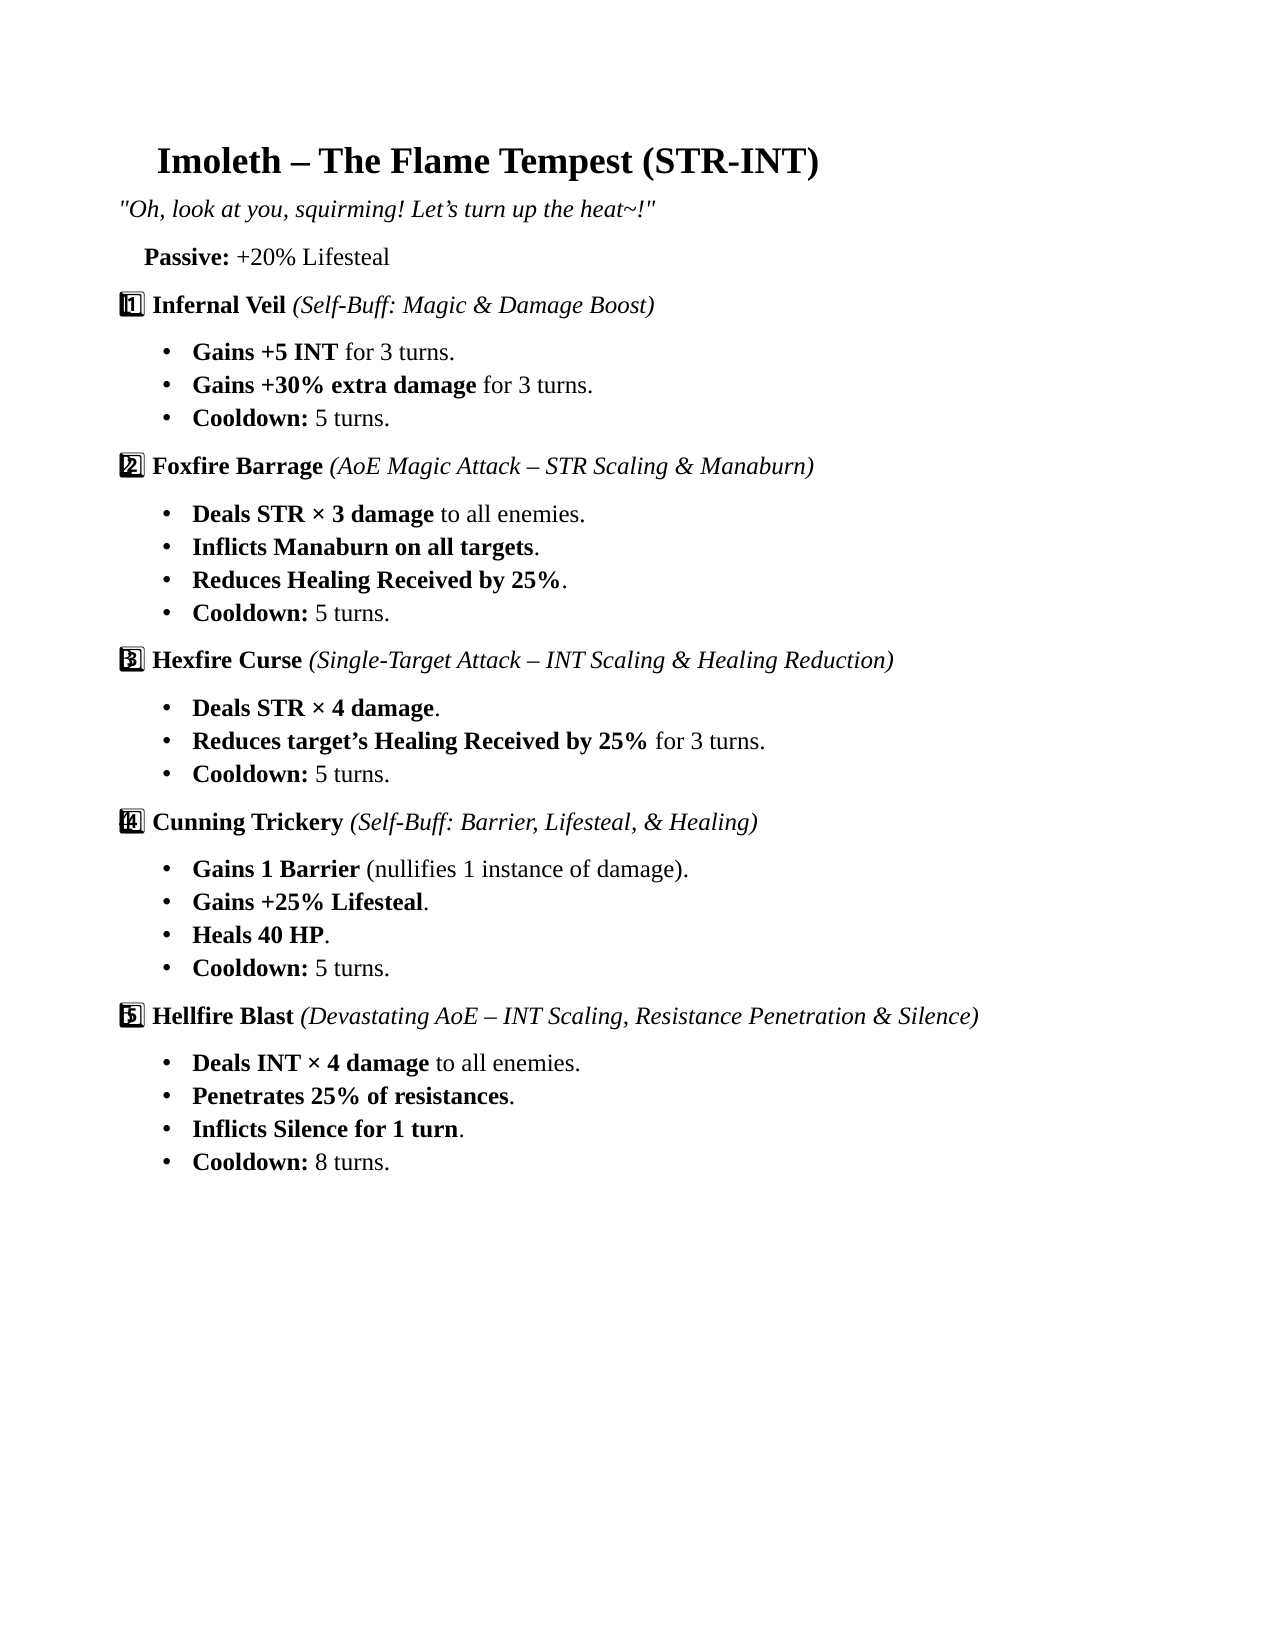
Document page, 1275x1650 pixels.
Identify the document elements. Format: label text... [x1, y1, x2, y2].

list Deals STR × 3 damage to all enemies. [162, 499, 1157, 527]
list Reduces Healing Received by 25%. [162, 565, 1157, 593]
list Inflicts Silence for 1 turn. [162, 1114, 1157, 1143]
list Reduces target’s Healing Received by 25% for 3 turns. [162, 726, 1157, 755]
text 3️⃣ Hexfire Curse (Single-Target Attack – INT Scaling & Healing Reduction) [118, 645, 1157, 674]
list Deals STR × 4 damage. [162, 693, 1157, 722]
list Penetrates 25% of resistances. [162, 1081, 1157, 1110]
list Heals 40 HP. [162, 920, 1157, 949]
list Deals INT × 4 damage to all enemies. [162, 1048, 1157, 1077]
subtitle 🦊 Imoleth – The Flame Tempest (STR-INT) [118, 139, 1157, 182]
list Inflicts Manaburn on all targets. [162, 532, 1157, 560]
list Gains 1 Barrier (nullifies 1 instance of damage). [162, 854, 1157, 883]
list Gains +5 INT for 3 turns. [162, 337, 1157, 366]
list Cooldown: 5 turns. [162, 598, 1157, 626]
list Gains +30% extra damage for 3 turns. [162, 370, 1157, 399]
text 2️⃣ Foxfire Barrage (AoE Magic Attack – STR Scaling & Manaburn) [118, 451, 1157, 480]
list Cooldown: 5 turns. [162, 953, 1157, 982]
text 1️⃣ Infernal Veil (Self-Buff: Magic & Damage Boost) [118, 290, 1157, 318]
list Cooldown: 8 turns. [162, 1147, 1157, 1176]
text "Oh, look at you, squirming! Let’s turn up the heat~!" [118, 194, 1157, 223]
text 4️⃣ Cunning Trickery (Self-Buff: Barrier, Lifesteal, & Healing) [118, 807, 1157, 835]
text 💀 Passive: +20% Lifesteal [118, 242, 1157, 271]
list Gains +25% Lifesteal. [162, 887, 1157, 916]
list Cooldown: 5 turns. [162, 759, 1157, 788]
list Cooldown: 5 turns. [162, 403, 1157, 432]
text 5️⃣ Hellfire Blast (Devastating AoE – INT Scaling, Resistance Penetration & Silence) [118, 1001, 1157, 1029]
